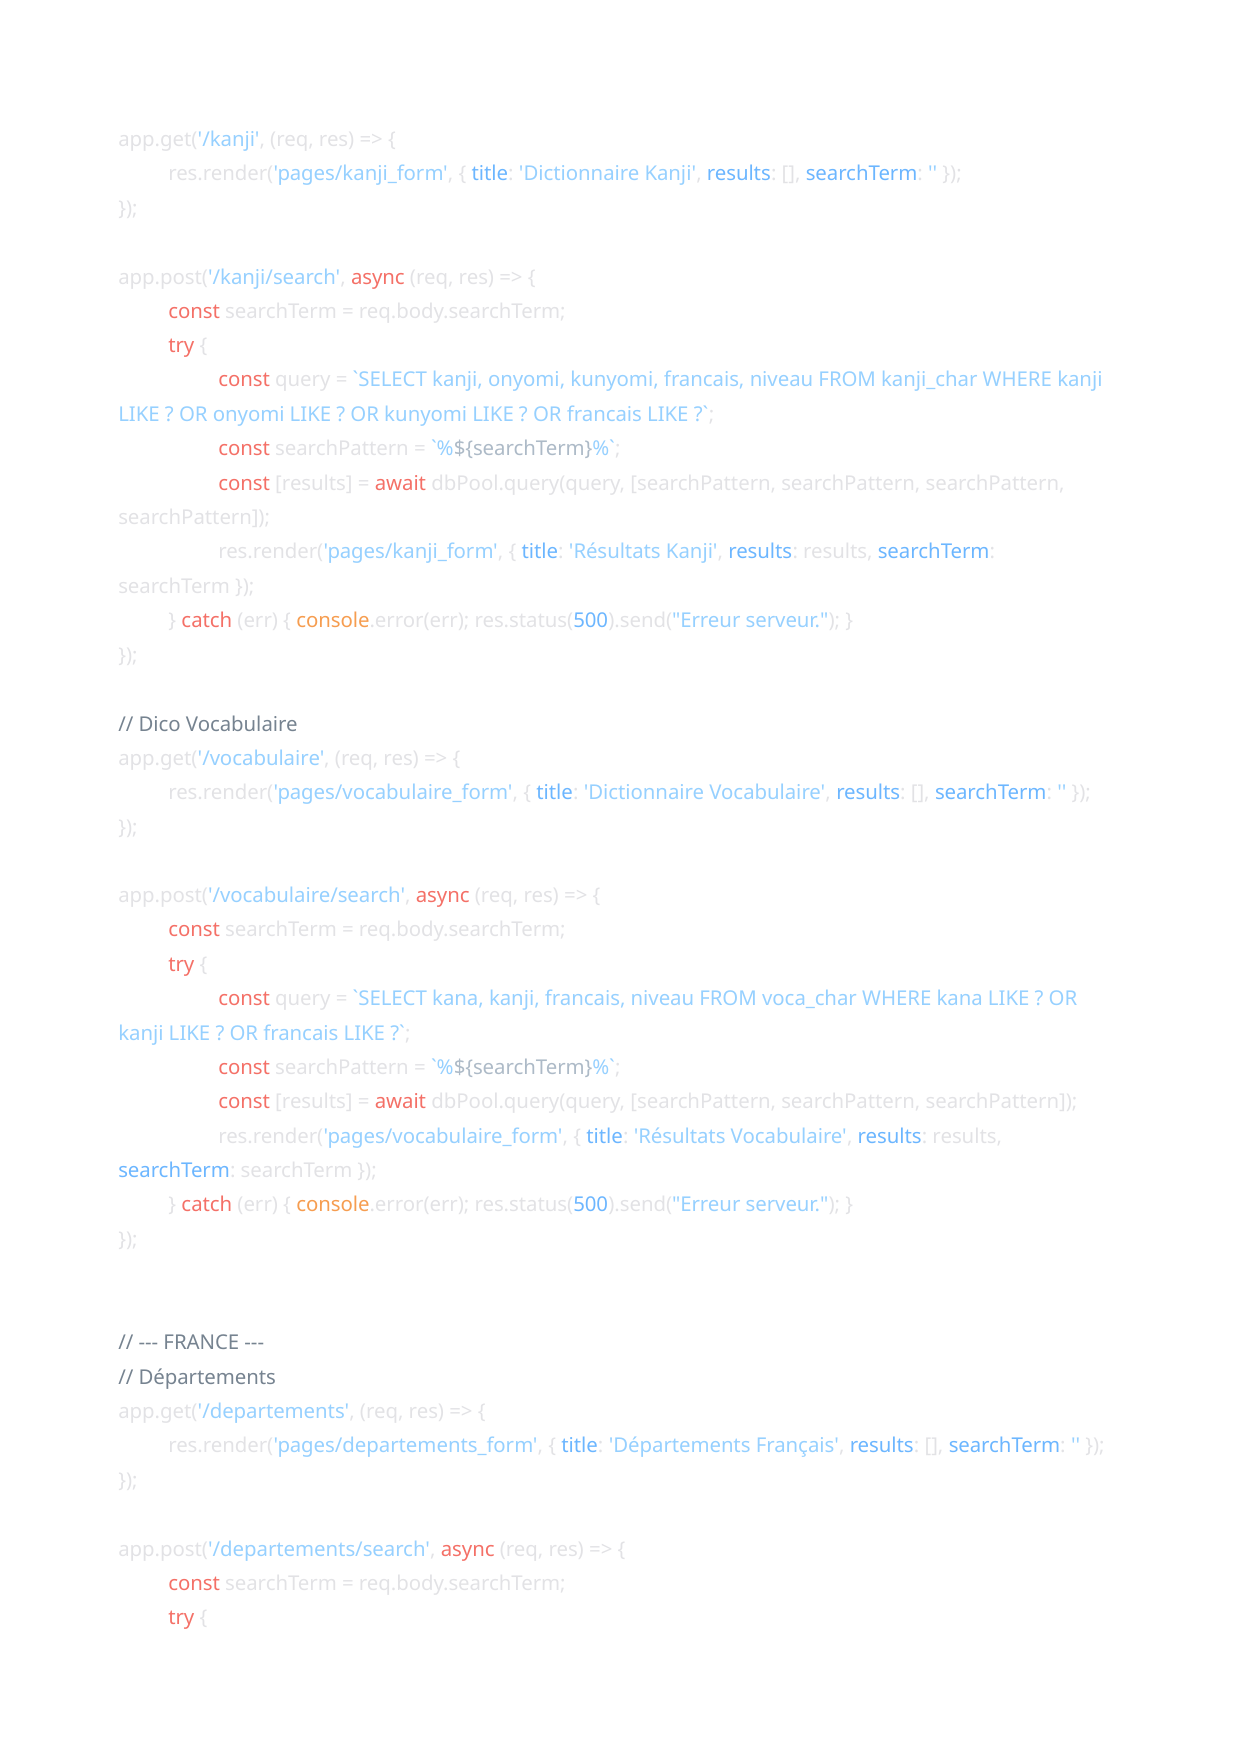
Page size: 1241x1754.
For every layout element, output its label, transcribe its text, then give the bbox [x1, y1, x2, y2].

text // Dico Vocabulaire [118, 702, 1122, 737]
text } catch (err) { console.error(err); res.status(500).send("Erreur serveur."); } [118, 1184, 1122, 1218]
text const [results] = await dbPool.query(query, [searchPattern, searchPattern, searchPattern]); [118, 1081, 1122, 1115]
text try { [118, 943, 1122, 977]
text const query = `SELECT kanji, onyomi, kunyomi, francais, niveau FROM kanji_char WHERE kanji LIKE ? OR onyomi LIKE ? OR kunyomi LIKE ? OR francais LIKE ?`; [118, 359, 1122, 427]
text }); [118, 806, 1122, 840]
text const searchPattern = `%${searchTerm}%`; [118, 427, 1122, 462]
text const [results] = await dbPool.query(query, [searchPattern, searchPattern, searchPattern, searchPattern]); [118, 462, 1122, 531]
text }); [118, 634, 1122, 668]
text const searchTerm = req.body.searchTerm; [118, 909, 1122, 943]
text app.get('/kanji', (req, res) => { [118, 118, 1122, 152]
text }); [118, 187, 1122, 221]
text const searchTerm = req.body.searchTerm; [118, 1562, 1122, 1596]
text res.render('pages/vocabulaire_form', { title: 'Résultats Vocabulaire', results: results, searchTerm: searchTerm }); [118, 1115, 1122, 1184]
text const searchTerm = req.body.searchTerm; [118, 290, 1122, 324]
text app.get('/vocabulaire', (req, res) => { [118, 737, 1122, 771]
text const searchPattern = `%${searchTerm}%`; [118, 1046, 1122, 1081]
text res.render('pages/departements_form', { title: 'Départements Français', results: [], searchTerm: '' }); [118, 1424, 1122, 1459]
text try { [118, 1596, 1122, 1631]
text app.post('/vocabulaire/search', async (req, res) => { [118, 874, 1122, 909]
text const query = `SELECT kana, kanji, francais, niveau FROM voca_char WHERE kana LIKE ? OR kanji LIKE ? OR francais LIKE ?`; [118, 977, 1122, 1046]
text }); [118, 1218, 1122, 1252]
text app.post('/kanji/search', async (req, res) => { [118, 256, 1122, 290]
text app.post('/departements/search', async (req, res) => { [118, 1527, 1122, 1562]
text } catch (err) { console.error(err); res.status(500).send("Erreur serveur."); } [118, 599, 1122, 634]
text res.render('pages/kanji_form', { title: 'Dictionnaire Kanji', results: [], searchTerm: '' }); [118, 152, 1122, 187]
text try { [118, 324, 1122, 359]
text // --- FRANCE --- [118, 1321, 1122, 1356]
text }); [118, 1459, 1122, 1493]
text res.render('pages/vocabulaire_form', { title: 'Dictionnaire Vocabulaire', results: [], searchTerm: '' }); [118, 771, 1122, 806]
text res.render('pages/kanji_form', { title: 'Résultats Kanji', results: results, searchTerm: searchTerm }); [118, 531, 1122, 599]
text // Départements [118, 1356, 1122, 1390]
text app.get('/departements', (req, res) => { [118, 1390, 1122, 1424]
